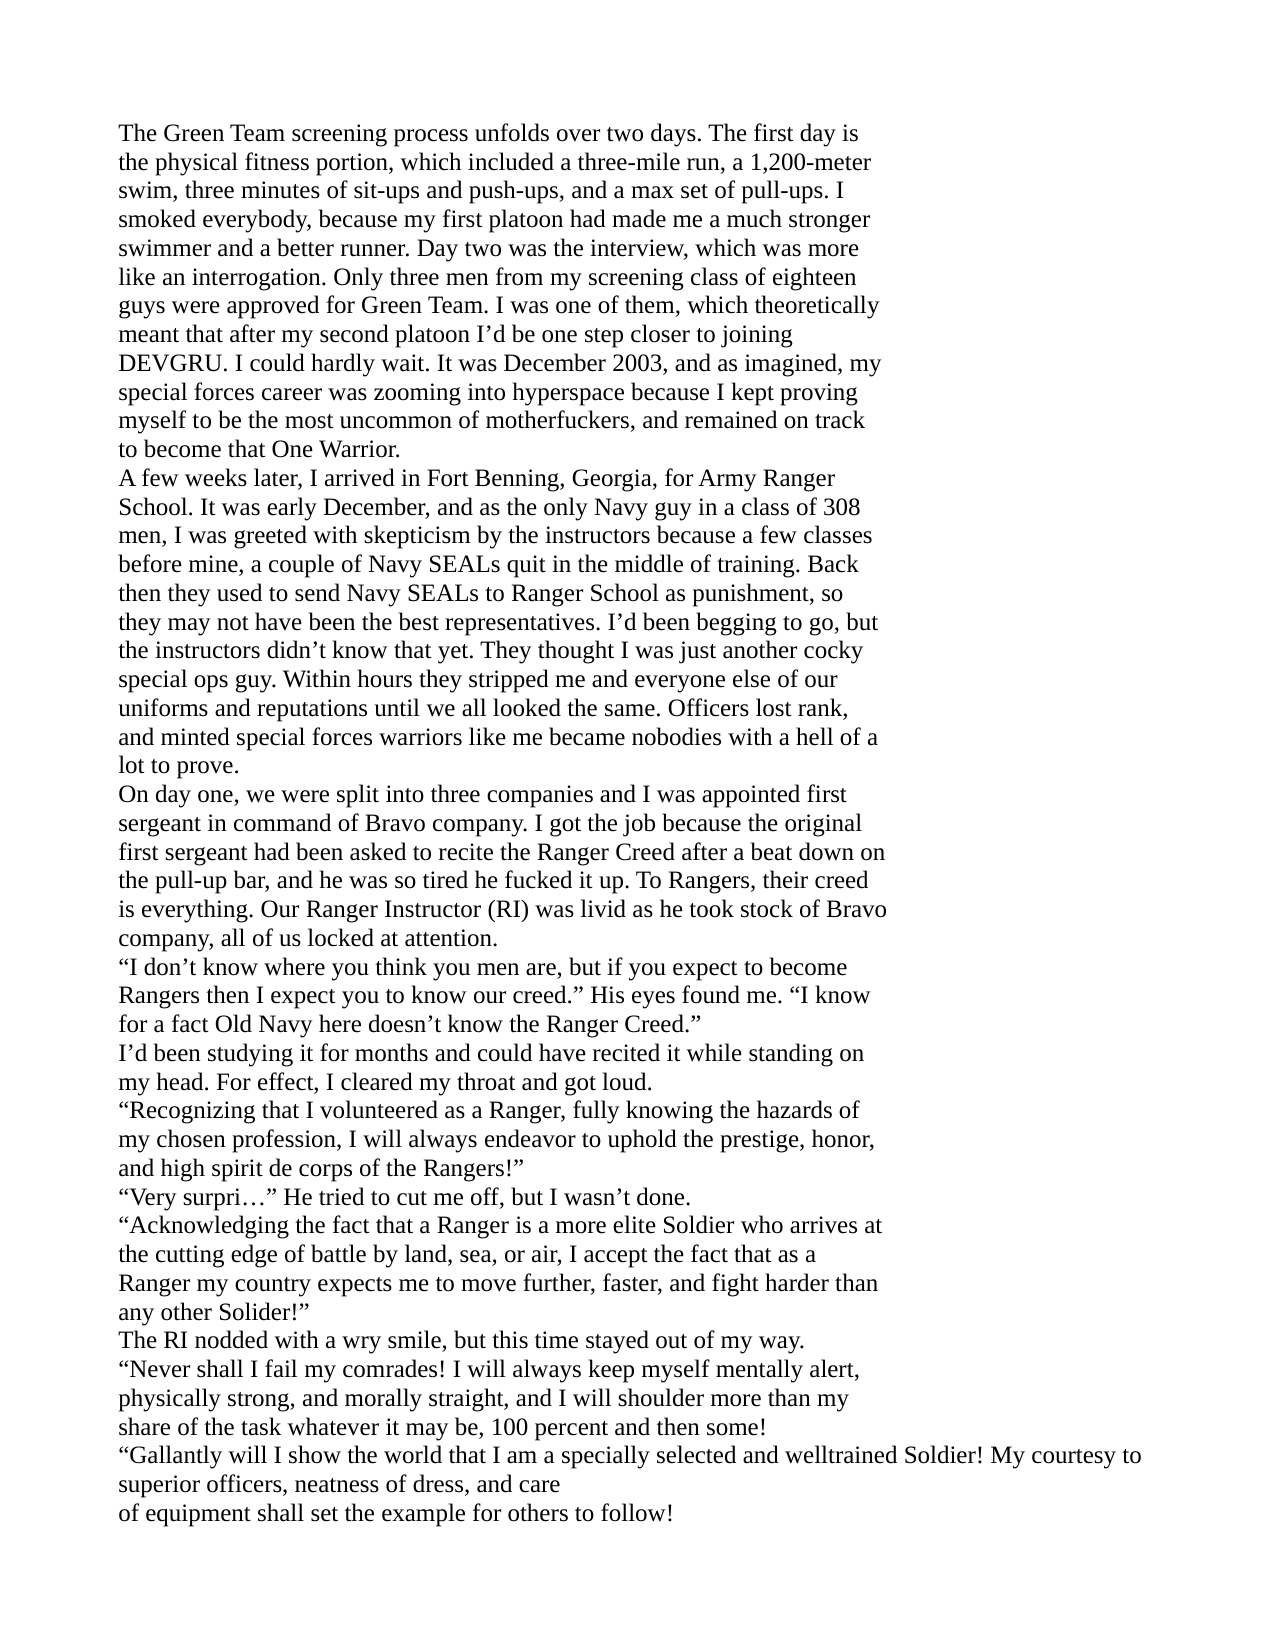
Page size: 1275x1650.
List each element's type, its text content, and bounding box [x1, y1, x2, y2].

text lot to prove. [118, 751, 1157, 779]
text company, all of us locked at attention. [118, 923, 1157, 952]
text School. It was early December, and as the only Navy guy in a class of 308 [118, 492, 1157, 521]
text “Very surpri…” He tried to cut me off, but I wasn’t done. [118, 1182, 1157, 1211]
text “Recognizing that I volunteered as a Ranger, fully knowing the hazards of [118, 1096, 1157, 1124]
text men, I was greeted with skepticism by the instructors because a few classes [118, 521, 1157, 549]
text to become that One Warrior. [118, 434, 1157, 463]
text swim, three minutes of sit-ups and push-ups, and a max set of pull-ups. I [118, 176, 1157, 204]
text for a fact Old Navy here doesn’t know the Ranger Creed.” [118, 1009, 1157, 1038]
text “Never shall I fail my comrades! I will always keep myself mentally alert, [118, 1354, 1157, 1383]
text A few weeks later, I arrived in Fort Benning, Georgia, for Army Ranger [118, 463, 1157, 492]
text “Acknowledging the fact that a Ranger is a more elite Soldier who arrives at [118, 1211, 1157, 1239]
text guys were approved for Green Team. I was one of them, which theoretically [118, 291, 1157, 319]
text my chosen profession, I will always endeavor to uphold the prestige, honor, [118, 1124, 1157, 1153]
text meant that after my second platoon I’d be one step closer to joining [118, 319, 1157, 348]
text “I don’t know where you think you men are, but if you expect to become [118, 952, 1157, 981]
text swimmer and a better runner. Day two was the interview, which was more [118, 233, 1157, 262]
text and high spirit de corps of the Rangers!” [118, 1153, 1157, 1182]
text On day one, we were split into three companies and I was appointed first [118, 779, 1157, 808]
text the cutting edge of battle by land, sea, or air, I accept the fact that as a [118, 1239, 1157, 1268]
text the instructors didn’t know that yet. They thought I was just another cocky [118, 636, 1157, 664]
text then they used to send Navy SEALs to Ranger School as punishment, so [118, 578, 1157, 607]
text before mine, a couple of Navy SEALs quit in the middle of training. Back [118, 549, 1157, 578]
text special forces career was zooming into hyperspace because I kept proving [118, 377, 1157, 406]
text of equipment shall set the example for others to follow! [118, 1498, 1157, 1527]
text Ranger my country expects me to move further, faster, and fight harder than [118, 1268, 1157, 1297]
text DEVGRU. I could hardly wait. It was December 2003, and as imagined, my [118, 348, 1157, 377]
text “Gallantly will I show the world that I am a specially selected and welltrained Soldier! My courtesy to superior officers, neatness of dress, and care [118, 1441, 1157, 1498]
text sergeant in command of Bravo company. I got the job because the original [118, 808, 1157, 837]
text the physical fitness portion, which included a three-mile run, a 1,200-meter [118, 147, 1157, 176]
text is everything. Our Ranger Instructor (RI) was livid as he took stock of Bravo [118, 894, 1157, 923]
text smoked everybody, because my first platoon had made me a much stronger [118, 204, 1157, 233]
text and minted special forces warriors like me became nobodies with a hell of a [118, 722, 1157, 751]
text my head. For effect, I cleared my throat and got loud. [118, 1067, 1157, 1096]
text I’d been studying it for months and could have recited it while standing on [118, 1038, 1157, 1067]
text The RI nodded with a wry smile, but this time stayed out of my way. [118, 1326, 1157, 1354]
text Rangers then I expect you to know our creed.” His eyes found me. “I know [118, 981, 1157, 1009]
text the pull-up bar, and he was so tired he fucked it up. To Rangers, their creed [118, 866, 1157, 894]
text like an interrogation. Only three men from my screening class of eighteen [118, 262, 1157, 291]
text first sergeant had been asked to recite the Ranger Creed after a beat down on [118, 837, 1157, 866]
text they may not have been the best representatives. I’d been begging to go, but [118, 607, 1157, 636]
text physically strong, and morally straight, and I will shoulder more than my [118, 1383, 1157, 1412]
text special ops guy. Within hours they stripped me and everyone else of our [118, 664, 1157, 693]
text uniforms and reputations until we all looked the same. Officers lost rank, [118, 693, 1157, 722]
text share of the task whatever it may be, 100 percent and then some! [118, 1412, 1157, 1441]
text The Green Team screening process unfolds over two days. The first day is [118, 118, 1157, 147]
text myself to be the most uncommon of motherfuckers, and remained on track [118, 406, 1157, 434]
text any other Solider!” [118, 1297, 1157, 1326]
